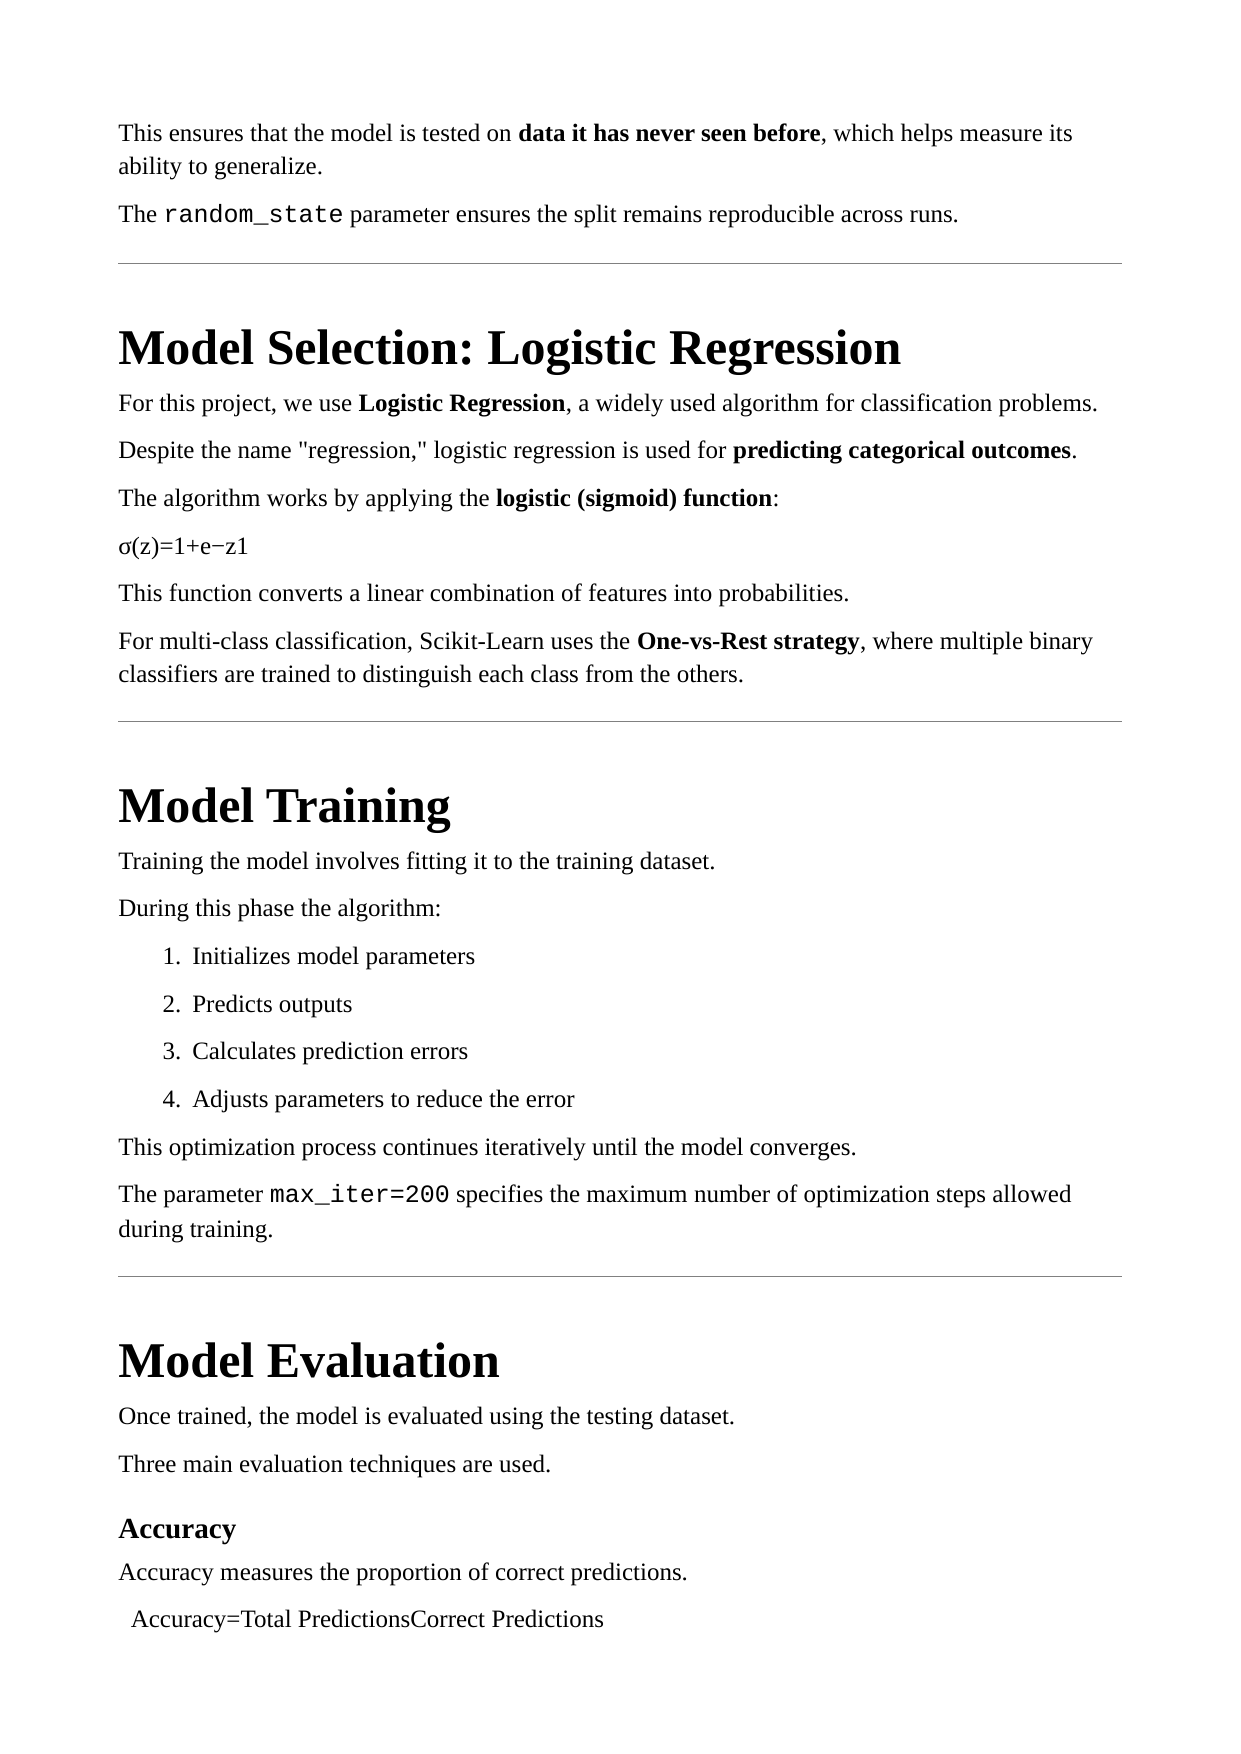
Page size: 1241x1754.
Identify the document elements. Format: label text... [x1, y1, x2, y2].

text Three main evaluation techniques are used. [118, 1449, 1122, 1477]
text Once trained, the model is evaluated using the testing dataset. [118, 1401, 1122, 1430]
text The algorithm works by applying the logistic (sigmoid) function: [118, 483, 1122, 512]
list Predicts outputs [162, 989, 1122, 1017]
text Accuracy measures the proportion of correct predictions. [118, 1557, 1122, 1586]
subtitle Model Selection: Logistic Regression [118, 318, 1122, 376]
text For multi-class classification, Scikit-Learn uses the One-vs-Rest strategy, where multiple binary classifiers are trained to distinguish each class from the others. [118, 626, 1122, 688]
text This optimization process continues iteratively until the model converges. [118, 1132, 1122, 1160]
text Accuracy=Total PredictionsCorrect Predictions​ [118, 1604, 1122, 1633]
text The parameter max_iter=200 specifies the maximum number of optimization steps allowed during training. [118, 1179, 1122, 1243]
text Despite the name "regression," logistic regression is used for predicting categorical outcomes. [118, 436, 1122, 464]
text During this phase the algorithm: [118, 893, 1122, 922]
list Initializes model parameters [162, 941, 1122, 970]
list Calculates prediction errors [162, 1036, 1122, 1065]
text σ(z)=1+e−z1​ [118, 531, 1122, 559]
subtitle Model Evaluation [118, 1331, 1122, 1389]
subtitle Accuracy [118, 1511, 1122, 1544]
text This function converts a linear combination of features into probabilities. [118, 578, 1122, 607]
text Training the model involves fitting it to the training dataset. [118, 846, 1122, 875]
list Adjusts parameters to reduce the error [162, 1084, 1122, 1113]
text This ensures that the model is tested on data it has never seen before, which helps measure its ability to generalize. [118, 118, 1122, 180]
text For this project, we use Logistic Regression, a widely used algorithm for classification problems. [118, 388, 1122, 417]
subtitle Model Training [118, 776, 1122, 833]
text The random_state parameter ensures the split remains reproducible across runs. [118, 199, 1122, 229]
